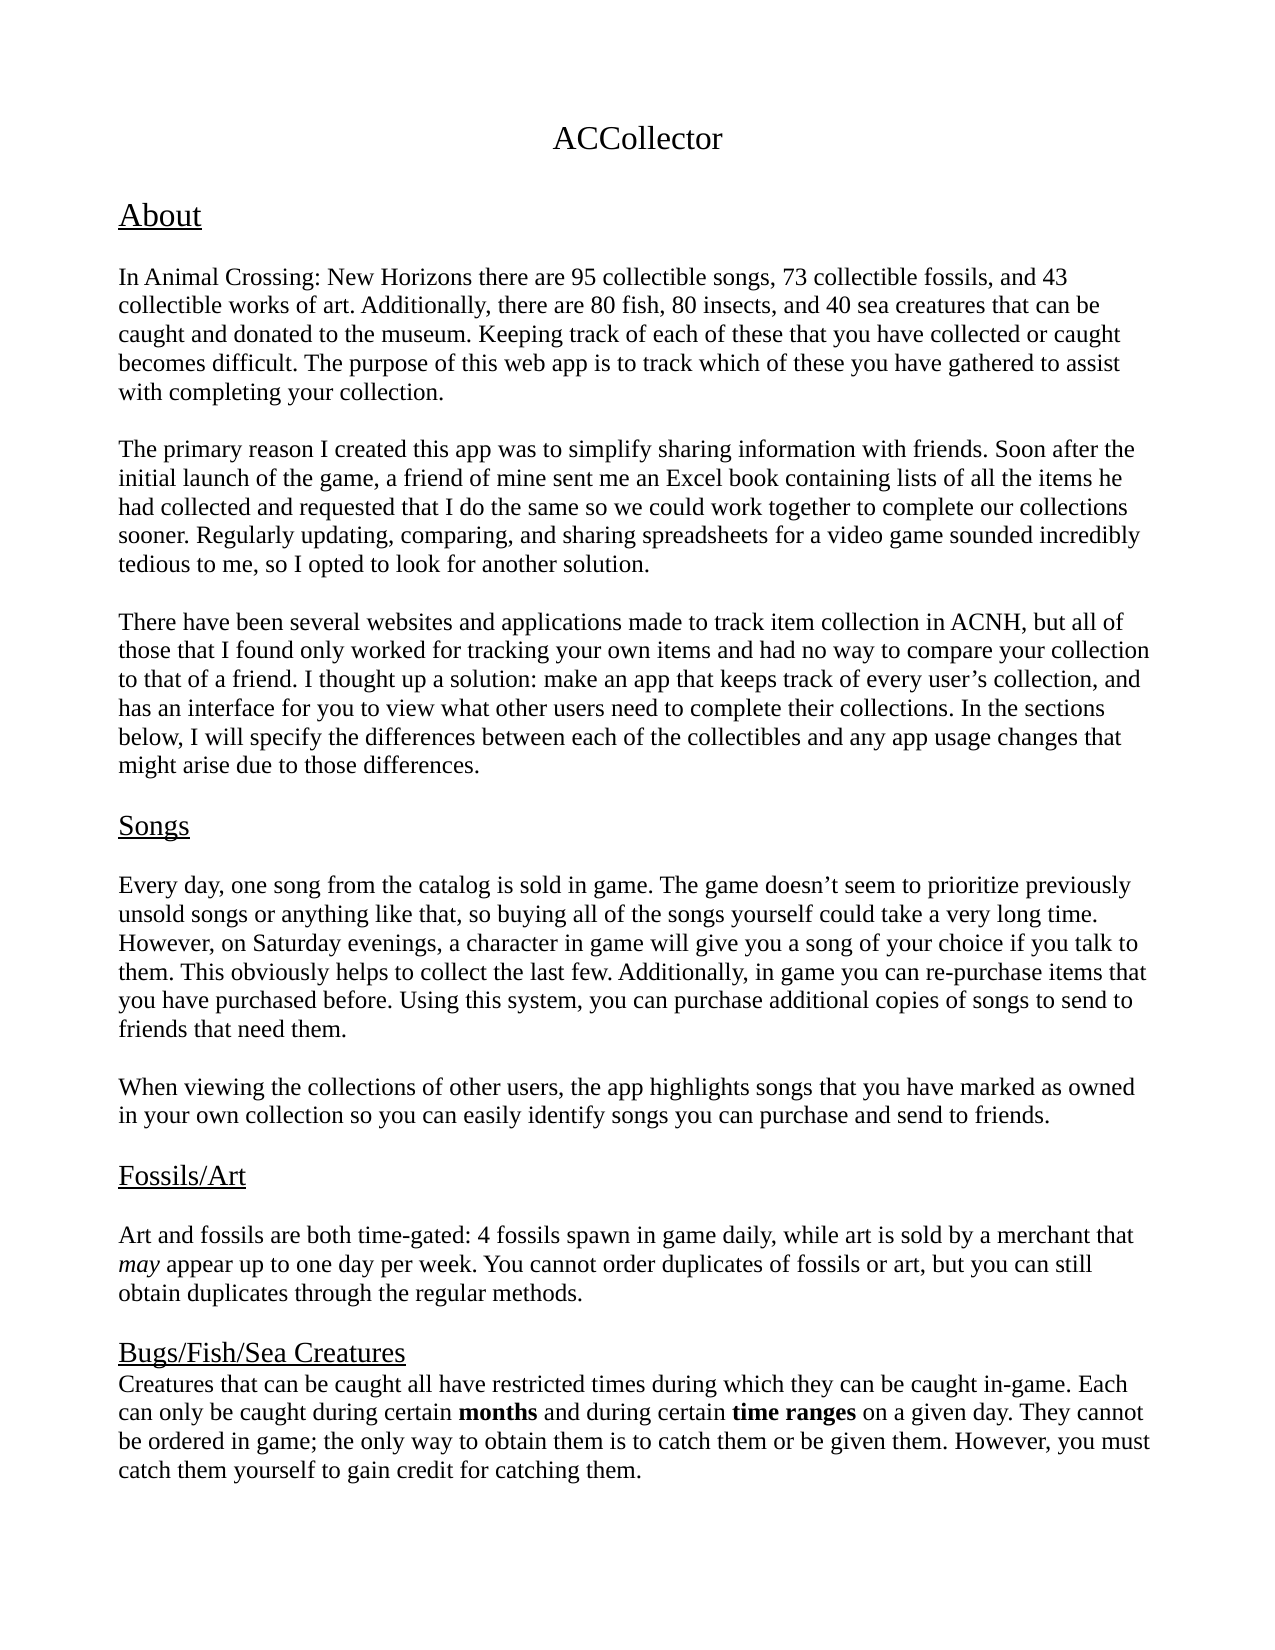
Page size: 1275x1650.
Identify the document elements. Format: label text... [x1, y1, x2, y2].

text Bugs/Fish/Sea Creatures [118, 1335, 1157, 1369]
text There have been several websites and applications made to track item collection in ACNH, but all of those that I found only worked for tracking your own items and had no way to compare your collection to that of a friend. I thought up a solution: make an app that keeps track of every user’s collection, and has an interface for you to view what other users need to complete their collections. In the sections below, I will specify the differences between each of the collectibles and any app usage changes that might arise due to those differences. [118, 607, 1157, 779]
text ACCollector [118, 118, 1157, 156]
text Songs [118, 808, 1157, 842]
text The primary reason I created this app was to simplify sharing information with friends. Soon after the initial launch of the game, a friend of mine sent me an Excel book containing lists of all the items he had collected and requested that I do the same so we could work together to complete our collections sooner. Regularly updating, comparing, and sharing spreadsheets for a video game sounded incredibly tedious to me, so I opted to look for another solution. [118, 434, 1157, 578]
text Creatures that can be caught all have restricted times during which they can be caught in-game. Each can only be caught during certain months and during certain time ranges on a given day. They cannot be ordered in game; the only way to obtain them is to catch them or be given them. However, you must catch them yourself to gain credit for catching them. [118, 1369, 1157, 1484]
text Fossils/Art [118, 1158, 1157, 1191]
text When viewing the collections of other users, the app highlights songs that you have marked as owned in your own collection so you can easily identify songs you can purchase and send to friends. [118, 1072, 1157, 1129]
text About [118, 195, 1157, 233]
text In Animal Crossing: New Horizons there are 95 collectible songs, 73 collectible fossils, and 43 collectible works of art. Additionally, there are 80 fish, 80 insects, and 40 sea creatures that can be caught and donated to the museum. Keeping track of each of these that you have collected or caught becomes difficult. The purpose of this web app is to track which of these you have gathered to assist with completing your collection. [118, 262, 1157, 406]
text Art and fossils are both time-gated: 4 fossils spawn in game daily, while art is sold by a merchant that may appear up to one day per week. You cannot order duplicates of fossils or art, but you can still obtain duplicates through the regular methods. [118, 1220, 1157, 1306]
text Every day, one song from the catalog is sold in game. The game doesn’t seem to prioritize previously unsold songs or anything like that, so buying all of the songs yourself could take a very long time. However, on Saturday evenings, a character in game will give you a song of your choice if you talk to them. This obviously helps to collect the last few. Additionally, in game you can re-purchase items that you have purchased before. Using this system, you can purchase additional copies of songs to send to friends that need them. [118, 870, 1157, 1043]
